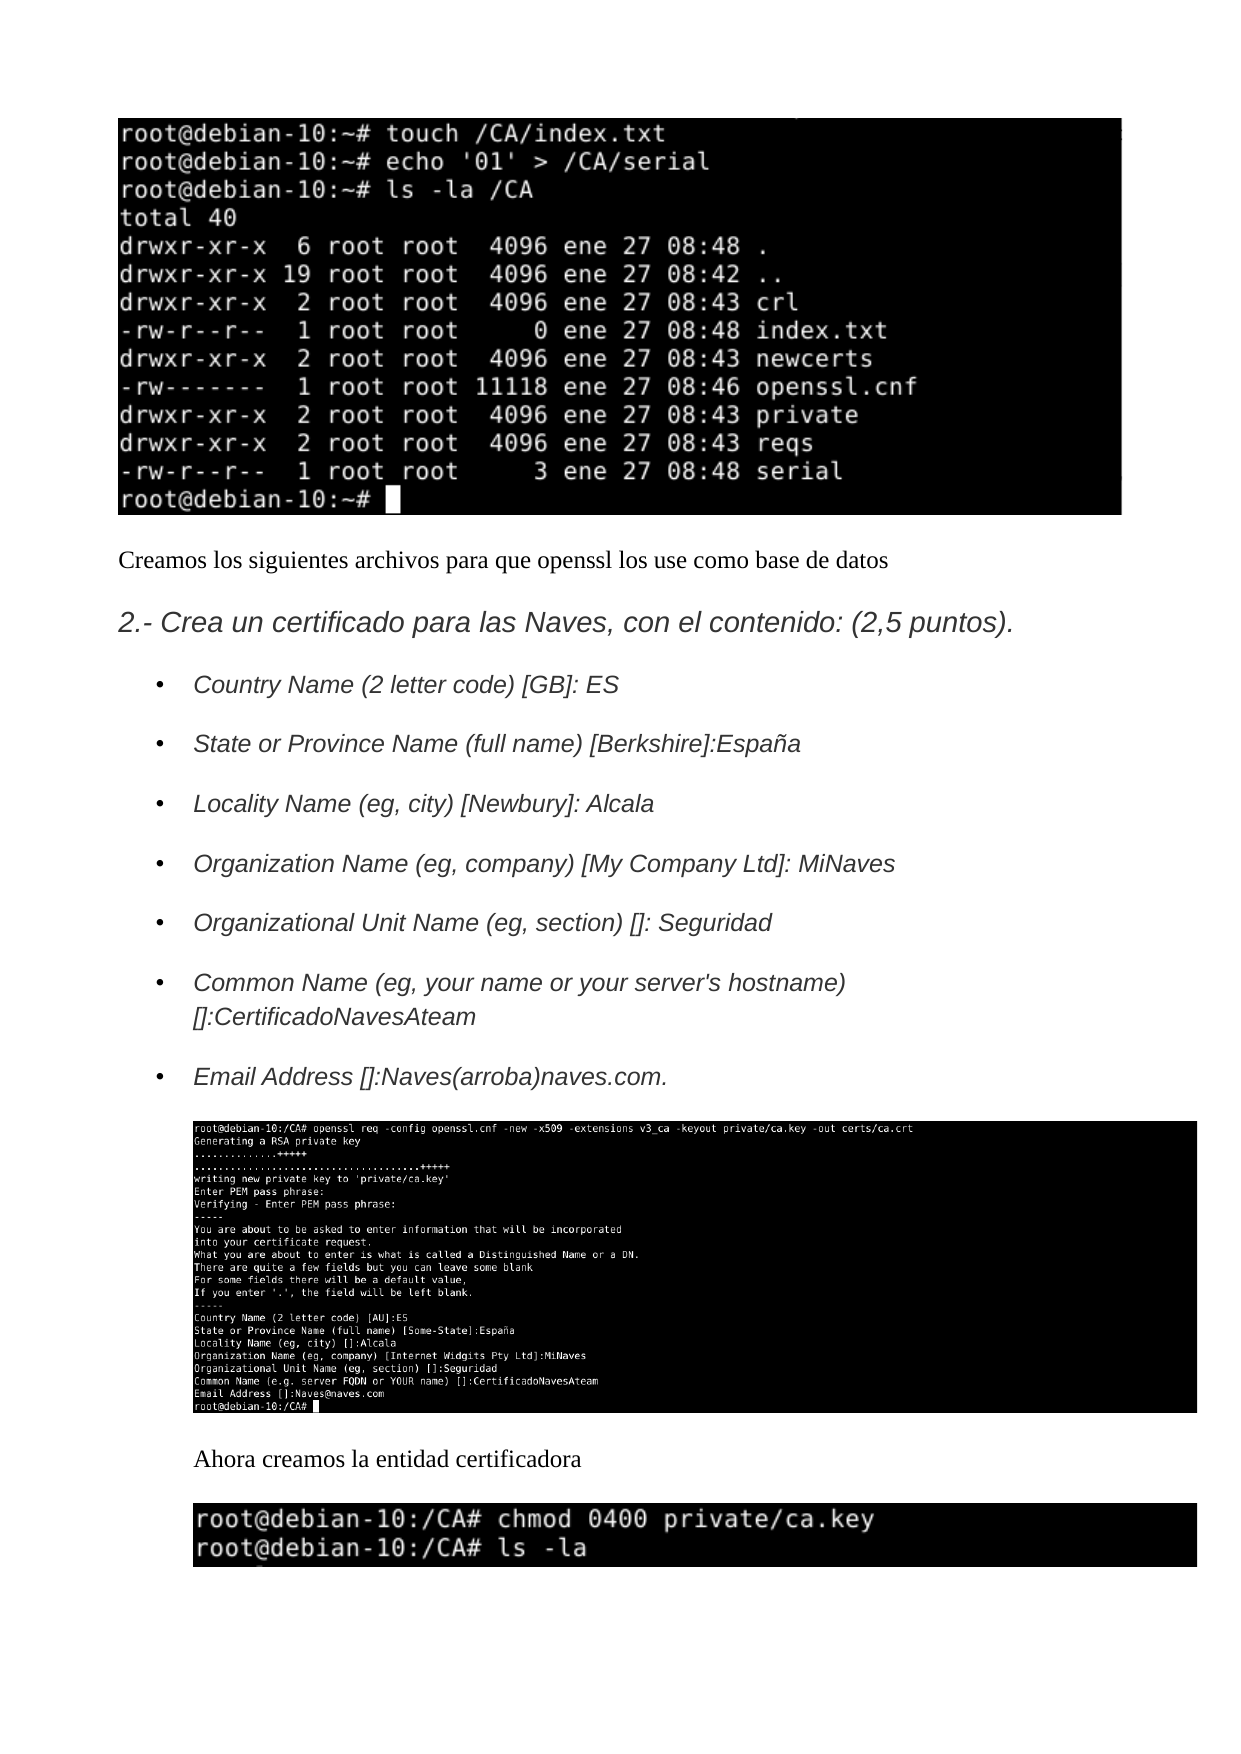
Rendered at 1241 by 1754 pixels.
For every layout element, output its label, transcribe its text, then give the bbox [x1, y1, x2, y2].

text Ahora creamos la entidad certificadora [193, 1444, 1122, 1472]
list State or Province Name (full name) [Berkshire]:España [156, 729, 1122, 758]
list Organizational Unit Name (eg, section) []: Seguridad [156, 908, 1122, 937]
list Locality Name (eg, city) [Newbury]: Alcala [156, 789, 1122, 818]
list Organization Name (eg, company) [My Company Ltd]: MiNaves [156, 848, 1122, 877]
text 2.- Crea un certificado para las Naves, con el contenido: (2,5 puntos). [118, 604, 1122, 638]
list Email Address []:Naves(arroba)naves.com. [156, 1062, 1122, 1091]
text Creamos los siguientes archivos para que openssl los use como base de datos [118, 545, 1122, 574]
list Common Name (eg, your name or your server's hostname) []:CertificadoNavesAteam [156, 968, 1122, 1031]
list Country Name (2 letter code) [GB]: ES [156, 670, 1122, 699]
